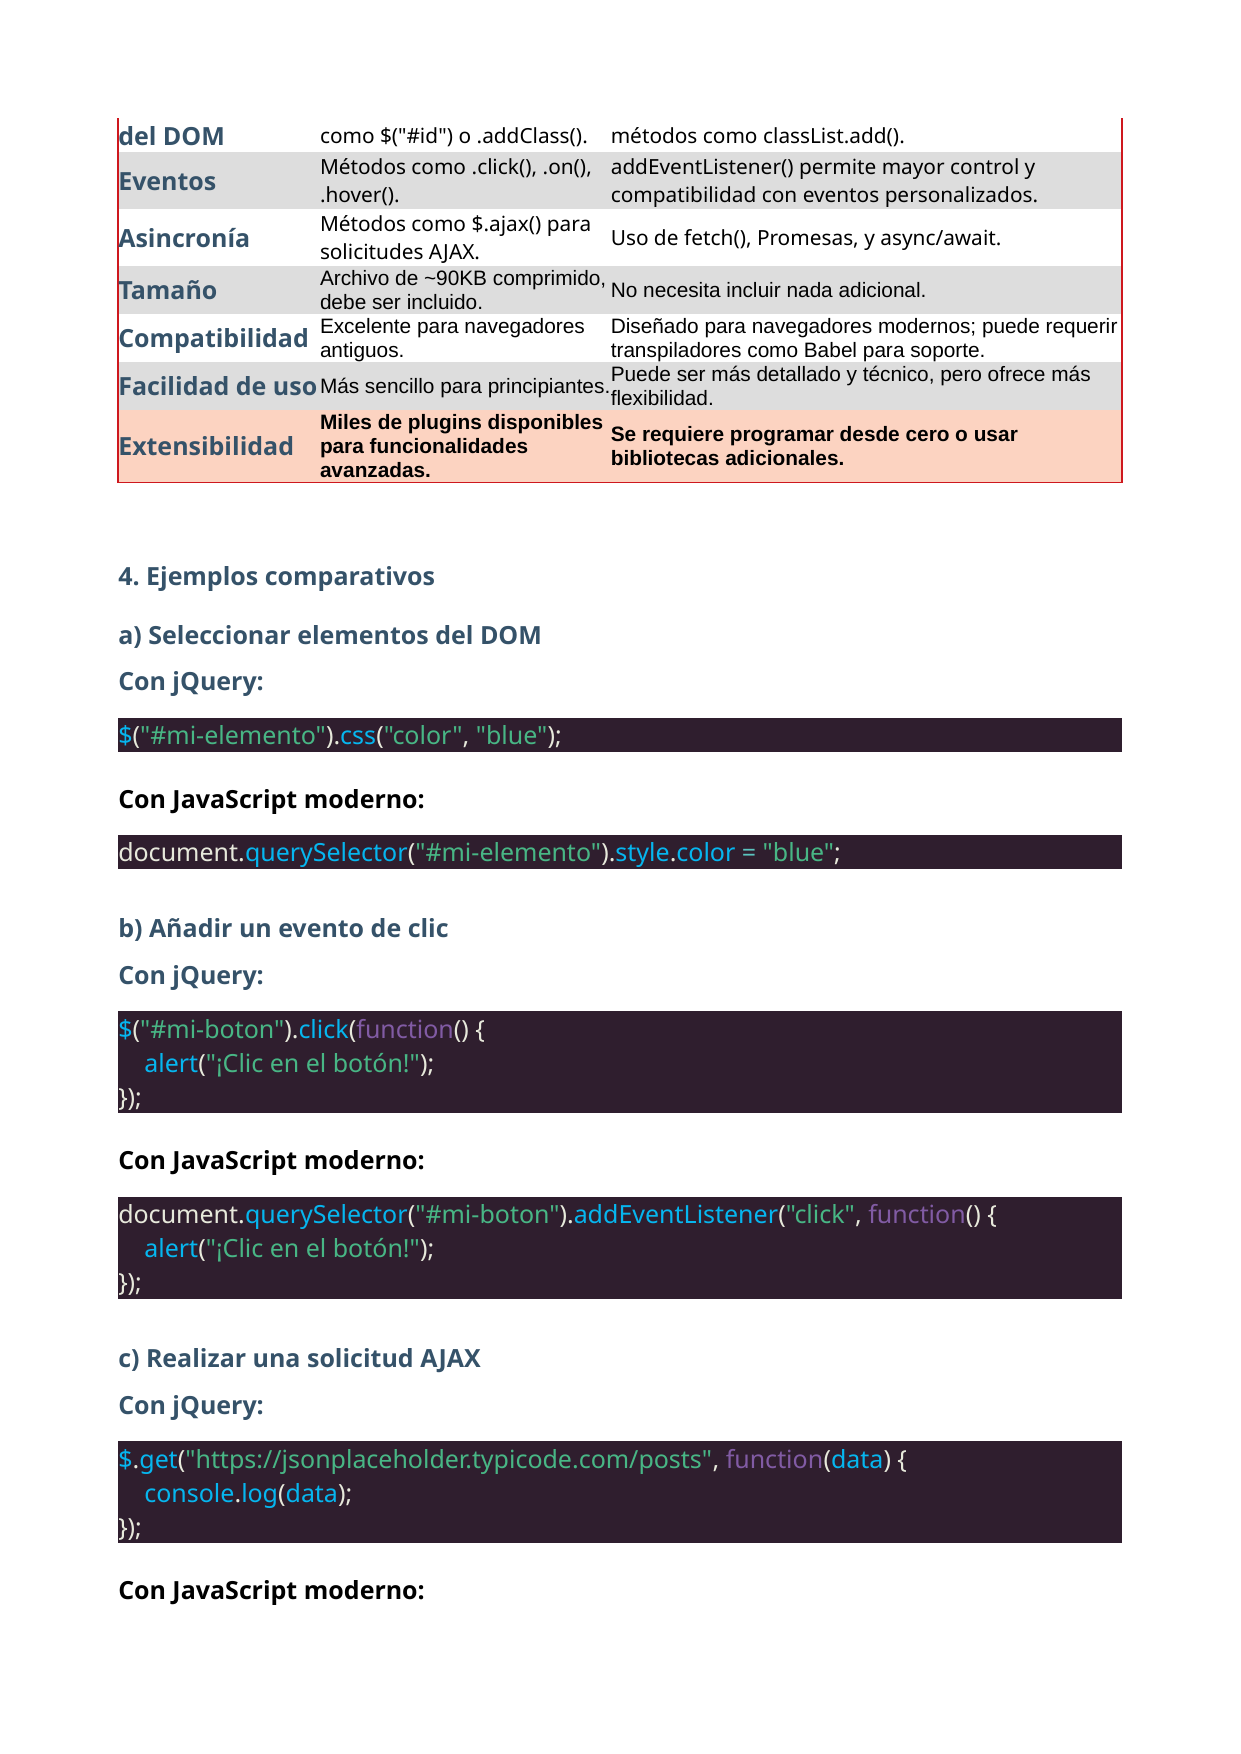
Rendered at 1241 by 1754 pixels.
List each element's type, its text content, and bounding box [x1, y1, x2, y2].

text }); [118, 1079, 1122, 1113]
text Con jQuery: [118, 664, 1122, 698]
table_cell Diseñado para navegadores modernos; puede requerir transpiladores como Babel para soporte. [611, 314, 1121, 362]
table_cell Miles de plugins disponibles para funcionalidades avanzadas. [320, 410, 611, 482]
text Con jQuery: [118, 1387, 1122, 1422]
text alert("¡Clic en el botón!"); [118, 1231, 1122, 1265]
table_cell del DOM [119, 118, 320, 152]
table_cell No necesita incluir nada adicional. [611, 266, 1121, 314]
subtitle a) Seleccionar elementos del DOM [118, 617, 1122, 651]
text alert("¡Clic en el botón!"); [118, 1045, 1122, 1079]
table_cell Eventos [119, 152, 320, 209]
text $("#mi-boton").click(function() { [118, 1011, 1122, 1045]
text Con jQuery: [118, 958, 1122, 992]
text $.get("https://jsonplaceholder.typicode.com/posts", function(data) { [118, 1441, 1122, 1475]
table_cell Archivo de ~90KB comprimido, debe ser incluido. [320, 266, 611, 314]
text console.log(data); [118, 1475, 1122, 1509]
text Con JavaScript moderno: [118, 1143, 1122, 1177]
table_cell addEventListener() permite mayor control y compatibilidad con eventos personalizados. [611, 152, 1121, 209]
table_cell Se requiere programar desde cero o usar bibliotecas adicionales. [611, 410, 1121, 482]
table_cell Excelente para navegadores antiguos. [320, 314, 611, 362]
table_cell métodos como classList.add(). [611, 118, 1121, 152]
table_cell Métodos como .click(), .on(), .hover(). [320, 152, 611, 209]
table_cell Compatibilidad [119, 314, 320, 362]
text $("#mi-elemento").css("color", "blue"); [118, 718, 1122, 752]
table_cell como $("#id") o .addClass(). [320, 118, 611, 152]
table_cell Más sencillo para principiantes. [320, 362, 611, 410]
text document.querySelector("#mi-boton").addEventListener("click", function() { [118, 1197, 1122, 1231]
subtitle b) Añadir un evento de clic [118, 911, 1122, 945]
text }); [118, 1509, 1122, 1543]
table_cell Asincronía [119, 209, 320, 266]
table_cell Facilidad de uso [119, 362, 320, 410]
subtitle 4. Ejemplos comparativos [118, 558, 1122, 592]
table_cell Extensibilidad [119, 410, 320, 482]
text Con JavaScript moderno: [118, 781, 1122, 815]
subtitle c) Realizar una solicitud AJAX [118, 1341, 1122, 1375]
table_cell Métodos como $.ajax() para solicitudes AJAX. [320, 209, 611, 266]
table_cell Uso de fetch(), Promesas, y async/await. [611, 209, 1121, 266]
text }); [118, 1265, 1122, 1299]
text document.querySelector("#mi-elemento").style.color = "blue"; [118, 835, 1122, 869]
table_cell Puede ser más detallado y técnico, pero ofrece más flexibilidad. [611, 362, 1121, 410]
text Con JavaScript moderno: [118, 1573, 1122, 1607]
table_cell Tamaño [119, 266, 320, 314]
